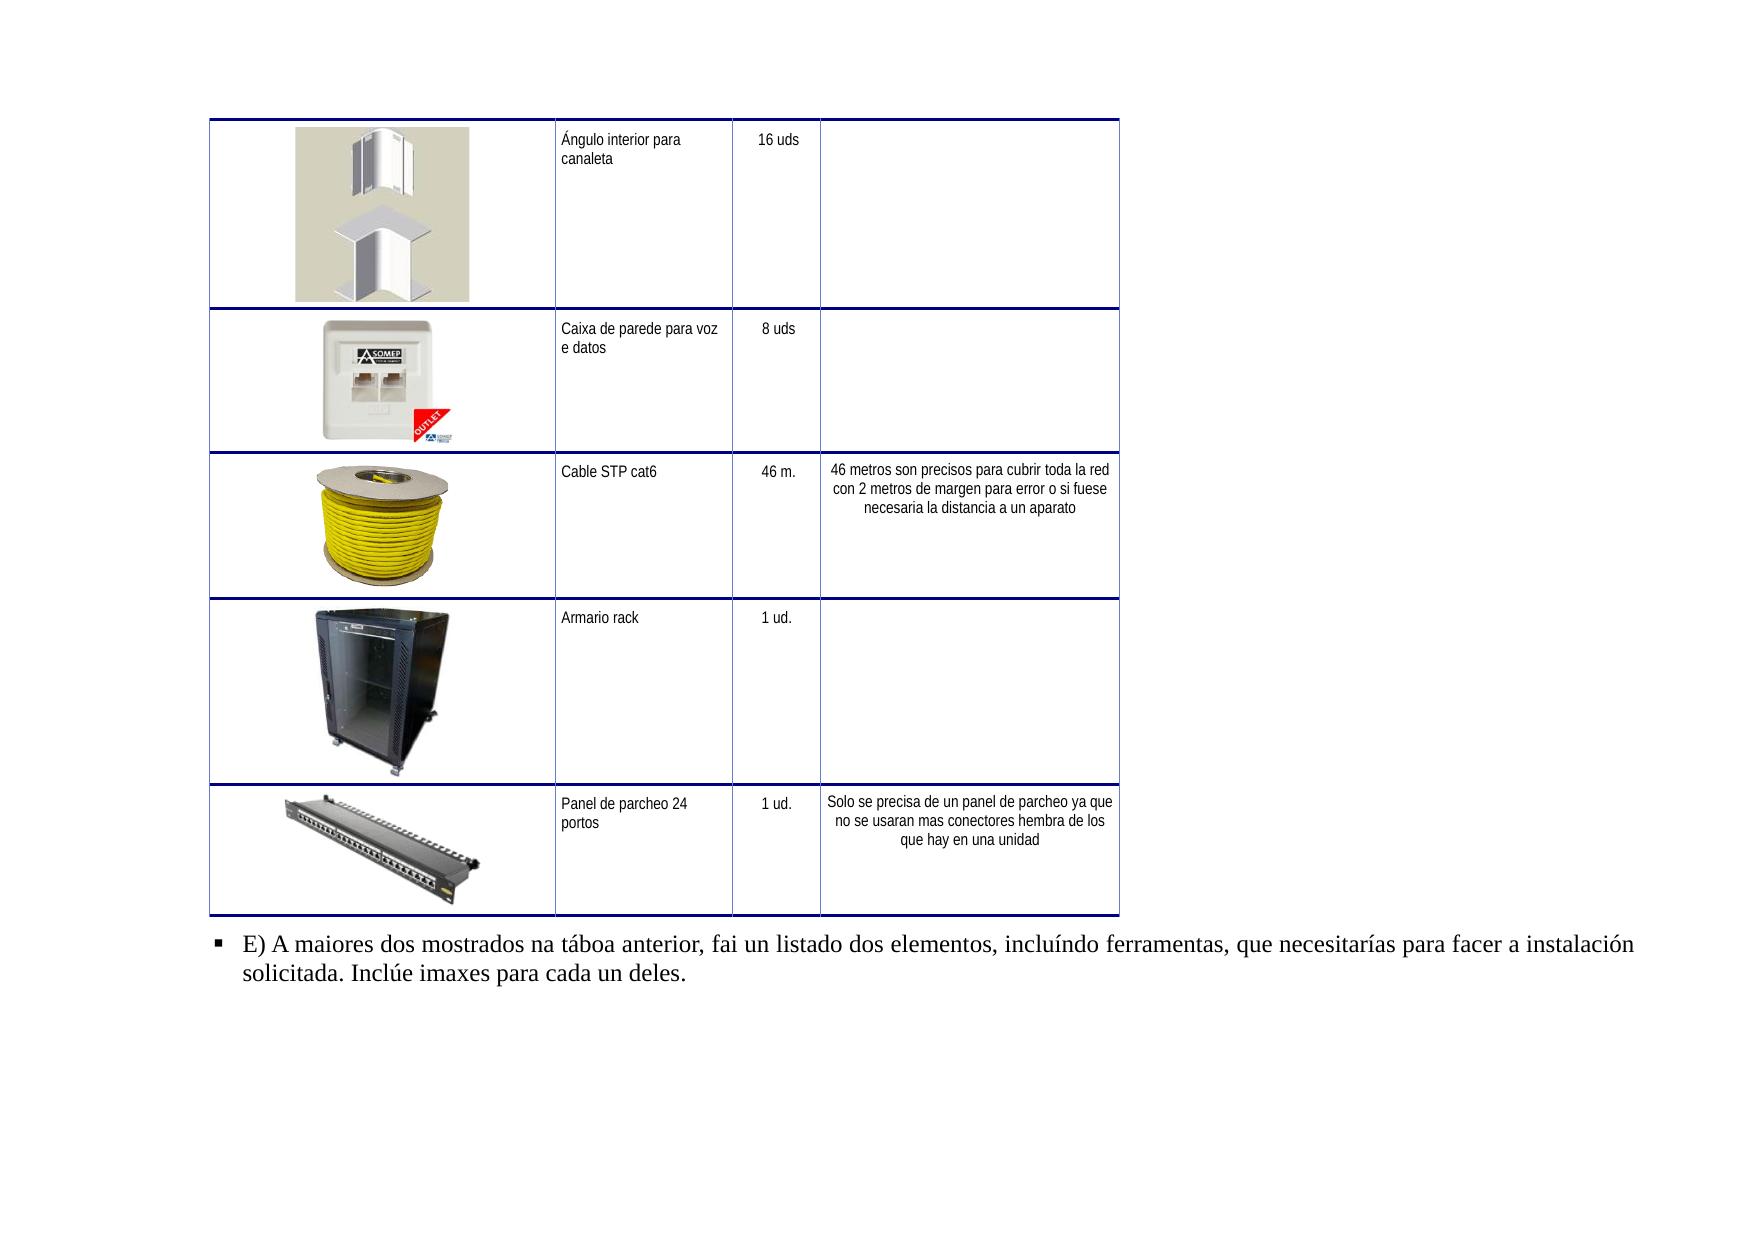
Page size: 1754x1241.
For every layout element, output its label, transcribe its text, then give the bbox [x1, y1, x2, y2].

picture [284, 791, 481, 908]
picture [316, 459, 449, 592]
picture [295, 127, 470, 302]
table_cell 1 ud. [733, 600, 820, 783]
table_cell Ángulo interior para canaleta [556, 121, 732, 307]
table_cell 1 ud. [733, 786, 820, 914]
table_cell Armario rack [556, 600, 732, 783]
table_cell [210, 600, 555, 783]
table_cell Solo se precisa de un panel de parcheo ya que no se usaran mas conectores hembra de los que hay en una unidad [821, 786, 1119, 914]
table_cell [210, 454, 555, 597]
list E) A maiores dos mostrados na táboa anterior, fai un listado dos elementos, incluíndo ferramentas, que necesitarías para facer a instalación solicitada. Inclúe imaxes para cada un deles. [213, 929, 1636, 987]
table_cell 46 metros son precisos para cubrir toda la red con 2 metros de margen para error o si fuese necesaria la distancia a un aparato [821, 454, 1119, 597]
table_cell [821, 600, 1119, 783]
table_cell Caixa de parede para voz e datos [556, 310, 732, 451]
table_cell [210, 310, 555, 451]
table_cell Cable STP cat6 [556, 454, 732, 597]
table_cell 46 m. [733, 454, 820, 597]
table_cell 16 uds [733, 121, 820, 307]
table_cell 8 uds [733, 310, 820, 451]
table_cell [821, 121, 1119, 307]
picture [311, 316, 454, 445]
table_cell Panel de parcheo 24 portos [556, 786, 732, 914]
table_cell [821, 310, 1119, 451]
table_cell [210, 121, 555, 307]
table_cell [210, 786, 555, 914]
